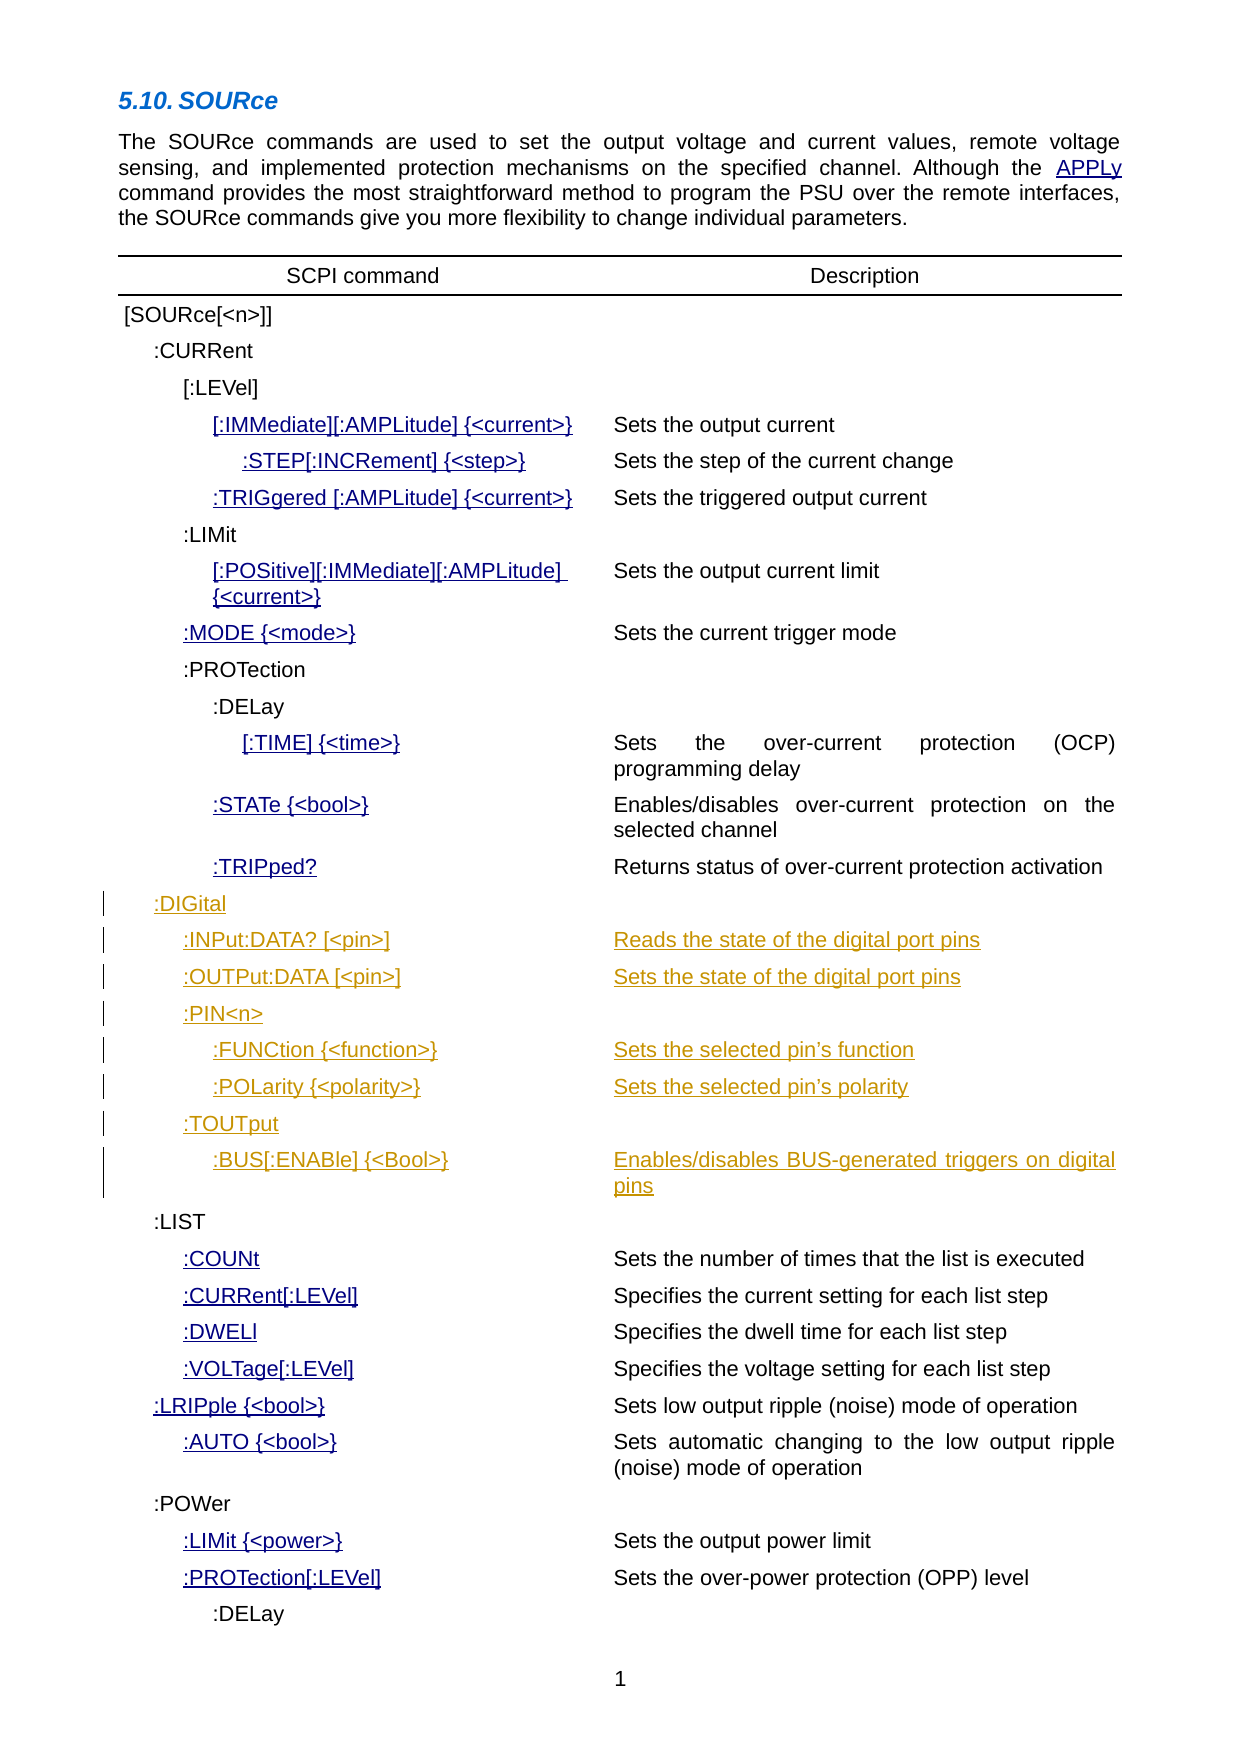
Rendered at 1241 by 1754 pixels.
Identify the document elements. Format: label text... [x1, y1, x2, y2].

table_cell :OUTPut:DATA [<pin>] [118, 958, 608, 995]
table_cell :PIN<n> [118, 995, 608, 1032]
table_cell [:LEVel] [118, 369, 608, 406]
table_cell [608, 651, 1122, 688]
table_cell :DIGital [118, 885, 608, 922]
table_cell :FUNCtion {<function>} [118, 1032, 608, 1068]
table_cell [:TIME] {<time>} [118, 725, 608, 786]
table_cell Sets the selected pin’s polarity [608, 1068, 1122, 1105]
table_cell Sets the output current [608, 406, 1122, 443]
table_cell Enables/disables over-current protection on the selected channel [608, 786, 1122, 848]
table_cell :STEP[:INCRement] {<step>} [118, 443, 608, 479]
table_cell :LRIPple {<bool>} [118, 1387, 608, 1423]
table_header SCPI command [118, 257, 608, 294]
table_cell [608, 516, 1122, 553]
table_cell :CURRent [118, 333, 608, 369]
table_cell :POLarity {<polarity>} [118, 1068, 608, 1105]
table_cell Sets the current trigger mode [608, 615, 1122, 651]
table_cell Sets the step of the current change [608, 443, 1122, 479]
table_cell Specifies the voltage setting for each list step [608, 1350, 1122, 1387]
table_cell [:IMMediate][:AMPLitude] {<current>} [118, 406, 608, 443]
table_cell Sets the selected pin’s function [608, 1032, 1122, 1068]
table_cell [608, 995, 1122, 1032]
table_cell [608, 1485, 1122, 1522]
table_header Description [608, 257, 1122, 294]
table_cell Sets the output current limit [608, 553, 1122, 614]
table_cell Sets the over-current protection (OCP) programming delay [608, 725, 1122, 786]
table_cell :CURRent[:LEVel] [118, 1277, 608, 1313]
table_cell [608, 885, 1122, 922]
table_cell Specifies the current setting for each list step [608, 1277, 1122, 1313]
table_cell Sets the number of times that the list is executed [608, 1240, 1122, 1277]
table_cell [SOURce[<n>]] [118, 296, 608, 333]
table_cell Sets the triggered output current [608, 479, 1122, 516]
table_cell [608, 1204, 1122, 1240]
table_cell :INPut:DATA? [<pin>] [118, 922, 608, 958]
table_cell Sets the output power limit [608, 1522, 1122, 1559]
table_cell [:POSitive][:IMMediate][:AMPLitude] {<current>} [118, 553, 608, 614]
table_cell :COUNt [118, 1240, 608, 1277]
table_cell :AUTO {<bool>} [118, 1424, 608, 1485]
table_cell Sets automatic changing to the low output ripple (noise) mode of operation [608, 1424, 1122, 1485]
table_cell :LIMit {<power>} [118, 1522, 608, 1559]
table_cell Sets the over-power protection (OPP) level [608, 1559, 1122, 1595]
table_cell :MODE {<mode>} [118, 615, 608, 651]
table_cell [608, 688, 1122, 724]
table_cell Sets low output ripple (noise) mode of operation [608, 1387, 1122, 1423]
table_cell :VOLTage[:LEVel] [118, 1350, 608, 1387]
table_cell :TRIGgered [:AMPLitude] {<current>} [118, 479, 608, 516]
table_cell :PROTection[:LEVel] [118, 1559, 608, 1595]
table_cell :LIST [118, 1204, 608, 1240]
table_cell [608, 1595, 1122, 1632]
table_cell :DELay [118, 688, 608, 724]
table_cell :LIMit [118, 516, 608, 553]
text The SOURce commands are used to set the output voltage and current values, remote voltage sensing, and implemented protection mechanisms on the specified channel. Although the APPLy command provides the most straightforward method to program the PSU over the remote interfaces, the SOURce commands give you more flexibility to change individual parameters. [118, 129, 1122, 230]
table_cell Returns status of over-current protection activation [608, 848, 1122, 885]
table_cell Reads the state of the digital port pins [608, 922, 1122, 958]
table_cell :DELay [118, 1595, 608, 1632]
table_cell [608, 296, 1122, 333]
table_cell :PROTection [118, 651, 608, 688]
table_cell Enables/disables BUS-generated triggers on digital pins [608, 1142, 1122, 1203]
table_cell [608, 1105, 1122, 1142]
table_cell [608, 333, 1122, 369]
subtitle SOURce [118, 86, 1122, 114]
table_cell Sets the state of the digital port pins [608, 958, 1122, 995]
table_cell [608, 369, 1122, 406]
table_cell :DWELl [118, 1314, 608, 1350]
table_cell :STATe {<bool>} [118, 786, 608, 848]
table_cell :TOUTput [118, 1105, 608, 1142]
table_cell Specifies the dwell time for each list step [608, 1314, 1122, 1350]
table_cell :BUS[:ENABle] {<Bool>} [118, 1142, 608, 1203]
table_cell :POWer [118, 1485, 608, 1522]
table_cell :TRIPped? [118, 848, 608, 885]
